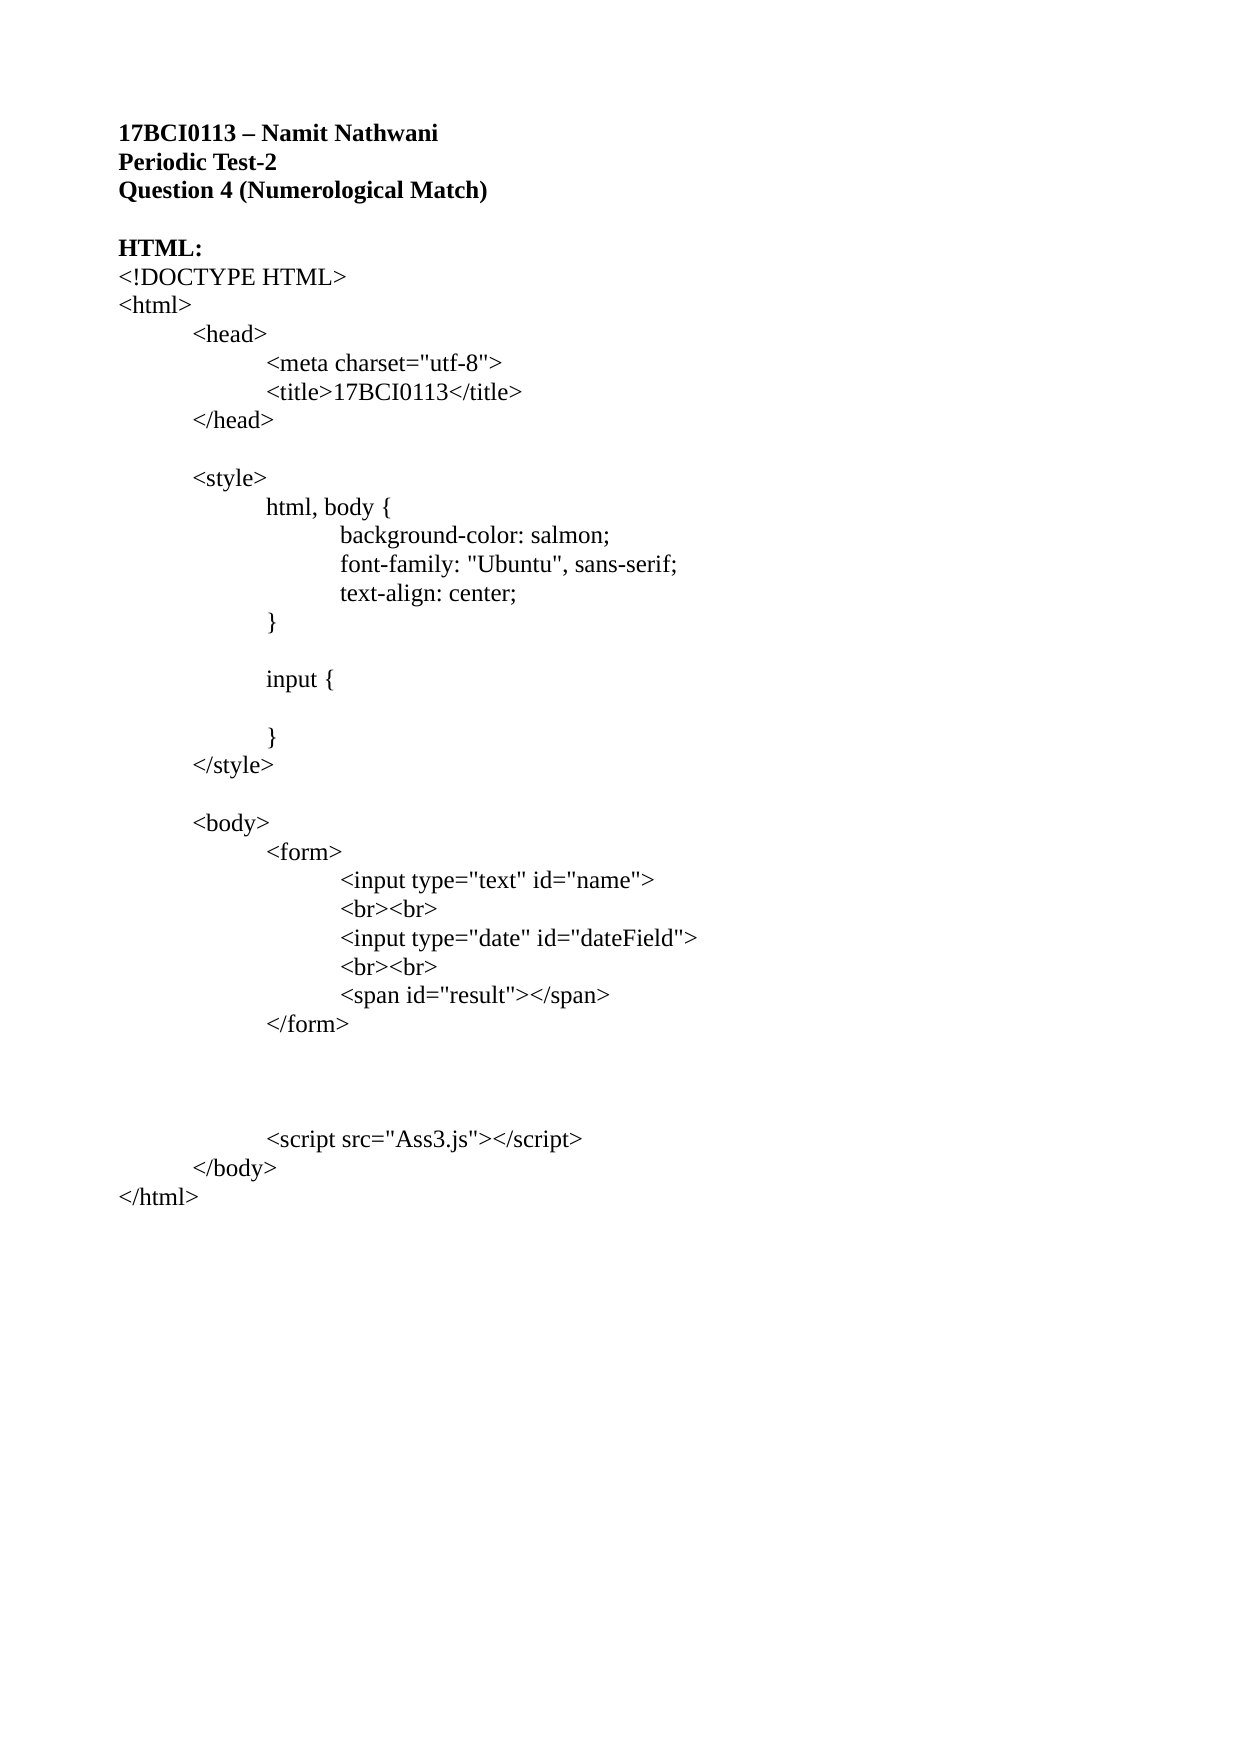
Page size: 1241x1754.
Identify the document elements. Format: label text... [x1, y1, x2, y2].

text </head> [118, 406, 1122, 434]
text <!DOCTYPE HTML> [118, 262, 1122, 291]
text </body> [118, 1153, 1122, 1182]
text html, body { [118, 492, 1122, 521]
text <style> [118, 463, 1122, 492]
text <script src="Ass3.js"></script> [118, 1124, 1122, 1153]
text <br><br> [118, 952, 1122, 981]
text <meta charset="utf-8"> [118, 348, 1122, 377]
text <html> [118, 291, 1122, 319]
text <input type="date" id="dateField"> [118, 923, 1122, 952]
text } [118, 607, 1122, 636]
text <head> [118, 319, 1122, 348]
text Periodic Test-2 [118, 147, 1122, 176]
text <span id="result"></span> [118, 981, 1122, 1009]
text text-align: center; [118, 578, 1122, 607]
text Question 4 (Numerological Match) [118, 176, 1122, 204]
text input { [118, 664, 1122, 693]
text <title>17BCI0113</title> [118, 377, 1122, 406]
text </html> [118, 1182, 1122, 1211]
text <input type="text" id="name"> [118, 866, 1122, 894]
text <form> [118, 837, 1122, 866]
text font-family: "Ubuntu", sans-serif; [118, 549, 1122, 578]
text HTML: [118, 233, 1122, 262]
text background-color: salmon; [118, 521, 1122, 549]
text </form> [118, 1009, 1122, 1038]
text </style> [118, 751, 1122, 779]
text <br><br> [118, 894, 1122, 923]
text } [118, 722, 1122, 751]
text 17BCI0113 – Namit Nathwani [118, 118, 1122, 147]
text <body> [118, 808, 1122, 837]
